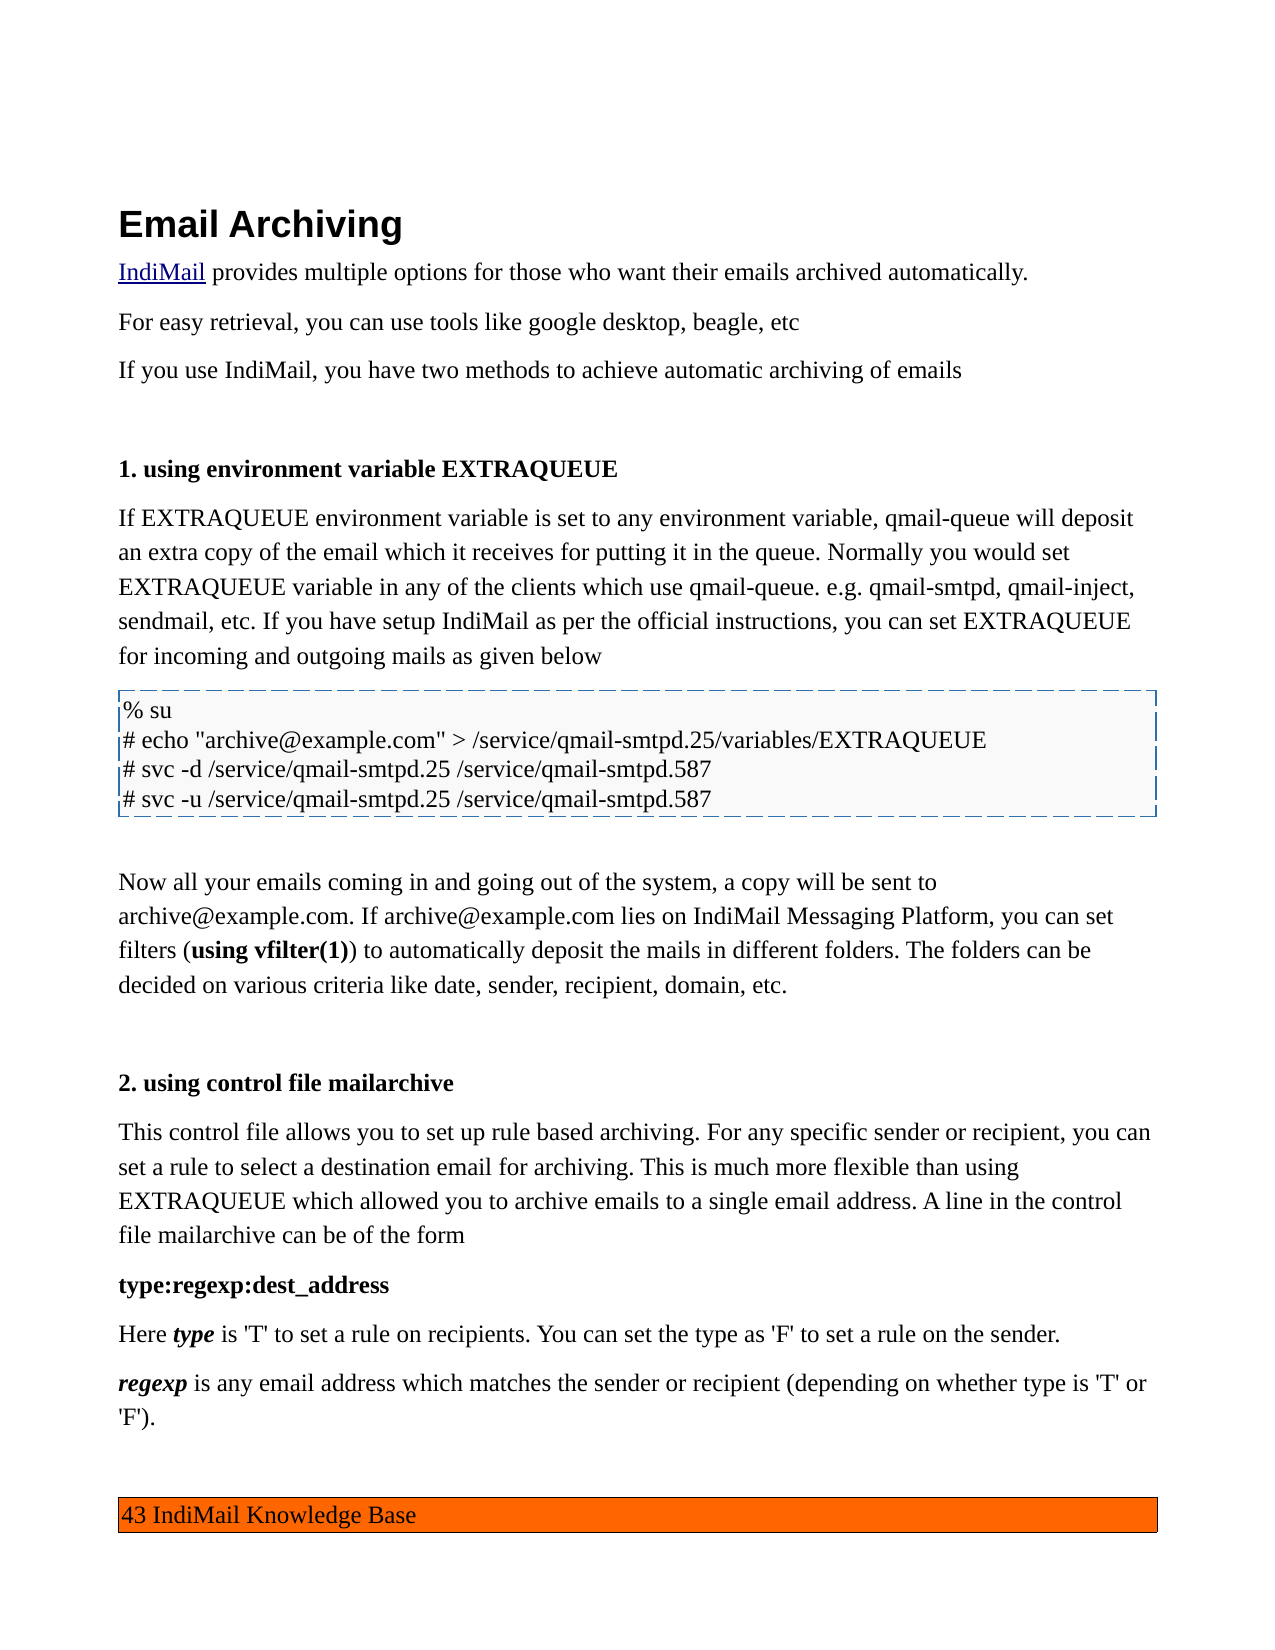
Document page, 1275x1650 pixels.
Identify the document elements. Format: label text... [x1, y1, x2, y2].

text 1. using environment variable EXTRAQUEUE [118, 454, 1157, 482]
text 2. using control file mailarchive [118, 1068, 1157, 1097]
text For easy retrieval, you can use tools like google desktop, beagle, etc [118, 307, 1157, 335]
subtitle Email Archiving [118, 201, 1157, 245]
text IndiMail provides multiple options for those who want their emails archived automatically. [118, 257, 1157, 286]
text # svc -u /service/qmail-smtpd.25 /service/qmail-smtpd.587 [118, 779, 1157, 817]
text Now all your emails coming in and going out of the system, a copy will be sent to archive@example.com. If archive@example.com lies on IndiMail Messaging Platform, you can set filters (using vfilter(1)) to automatically deposit the mails in different folders. The folders can be decided on various criteria like date, sender, recipient, domain, etc. [118, 867, 1157, 999]
text This control file allows you to set up rule based archiving. For any specific sender or recipient, you can set a rule to select a destination email for archiving. This is much more flexible than using EXTRAQUEUE which allowed you to archive emails to a single email address. A line in the control file mailarchive can be of the form [118, 1117, 1157, 1249]
text regexp is any email address which matches the sender or recipient (depending on whether type is 'T' or 'F'). [118, 1368, 1157, 1431]
text If EXTRAQUEUE environment variable is set to any environment variable, qmail-queue will deposit an extra copy of the email which it receives for putting it in the queue. Normally you would set EXTRAQUEUE variable in any of the clients which use qmail-queue. e.g. qmail-smtpd, qmail-inject, sendmail, etc. If you have setup IndiMail as per the official instructions, you can set EXTRAQUEUE for incoming and outgoing mails as given below [118, 503, 1157, 669]
text If you use IndiMail, you have two methods to achieve automatic archiving of emails [118, 356, 1157, 384]
text type:regexp:dest_address [118, 1270, 1157, 1298]
text # svc -d /service/qmail-smtpd.25 /service/qmail-smtpd.587 [118, 749, 1157, 779]
text % su [118, 690, 1157, 719]
text # echo "archive@example.com" > /service/qmail-smtpd.25/variables/EXTRAQUEUE [118, 719, 1157, 749]
text Here type is 'T' to set a rule on recipients. You can set the type as 'F' to set a rule on the sender. [118, 1319, 1157, 1347]
